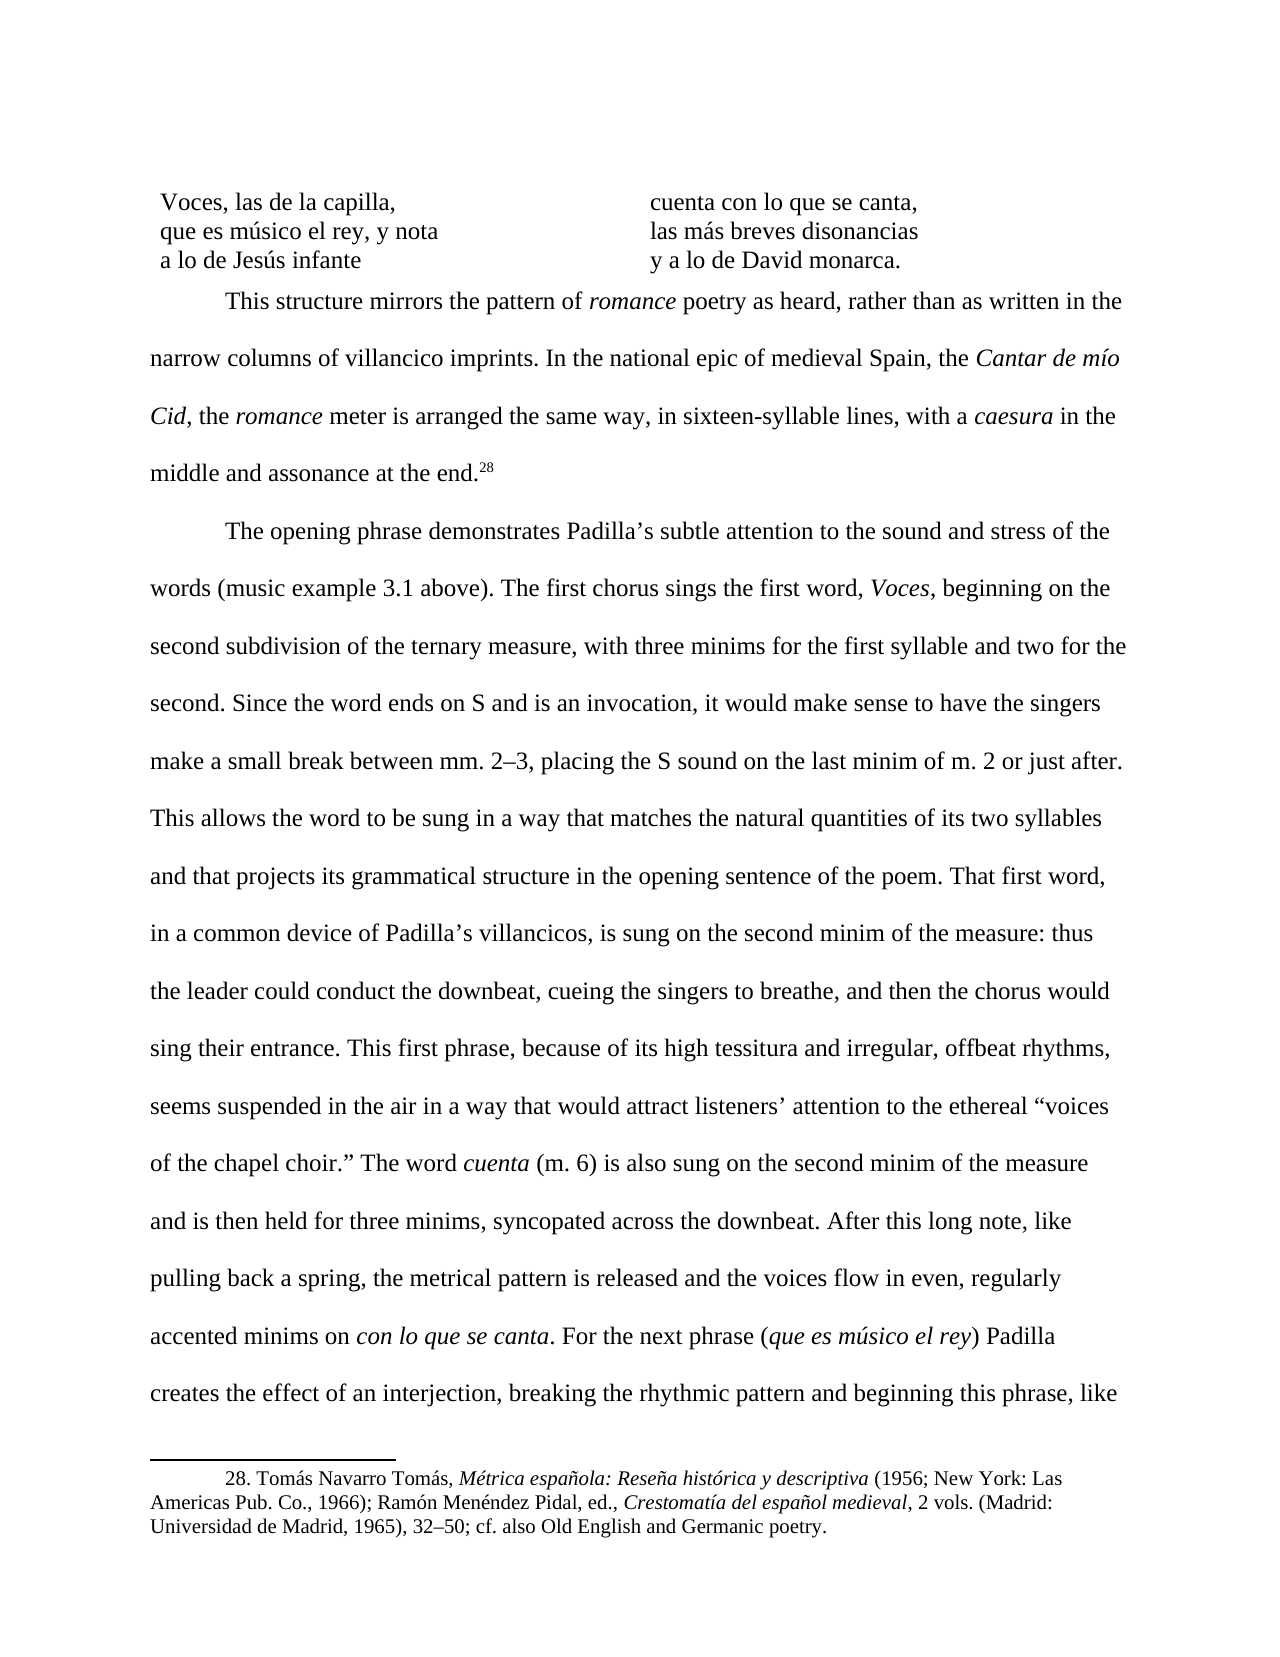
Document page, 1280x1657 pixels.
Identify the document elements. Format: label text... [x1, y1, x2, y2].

table_header Voces, las de la capilla, [150, 188, 640, 216]
table_cell y a lo de David monarca. [640, 245, 1130, 274]
text Tomás Navarro Tomás, Métrica española: Reseña histórica y descriptiva (1956; New York: Las Americas Pub. Co., 1966); Ramón Menéndez Pidal, ed., Crestomatía del español medieval, 2 vols. (Madrid: Universidad de Madrid, 1965), 32–50; cf. also Old English and Germanic poetry. [150, 1466, 1130, 1538]
table_cell las más breves disonancias [640, 216, 1130, 245]
table_cell a lo de Jesús infante [150, 245, 640, 274]
text This structure mirrors the pattern of romance poetry as heard, rather than as written in the narrow columns of villancico imprints. In the national epic of medieval Spain, the Cantar de mío Cid, the romance meter is arranged the same way, in sixteen-syllable lines, with a caesura in the middle and assonance at the end. [150, 286, 1130, 487]
text The opening phrase demonstrates Padilla’s subtle attention to the sound and stress of the words (music example 3.1 above). The first chorus sings the first word, Voces, beginning on the second subdivision of the ternary measure, with three minims for the first syllable and two for the second. Since the word ends on S and is an invocation, it would make sense to have the singers make a small break between mm. 2–3, placing the S sound on the last minim of m. 2 or just after. This allows the word to be sung in a way that matches the natural quantities of its two syllables and that projects its grammatical structure in the opening sentence of the poem. That first word, in a common device of Padilla’s villancicos, is sung on the second minim of the measure: thus the leader could conduct the downbeat, cueing the singers to breathe, and then the chorus would sing their entrance. This first phrase, because of its high tessitura and irregular, offbeat rhythms, seems suspended in the air in a way that would attract listeners’ attention to the ethereal “voices of the chapel choir.” The word cuenta (m. 6) is also sung on the second minim of the measure and is then held for three minims, syncopated across the downbeat. After this long note, like pulling back a spring, the metrical pattern is released and the voices flow in even, regularly accented minims on con lo que se canta. For the next phrase (que es músico el rey) Padilla creates the effect of an interjection, breaking the rhythmic pattern and beginning this phrase, like [150, 516, 1130, 1407]
table_header cuenta con lo que se canta, [640, 188, 1130, 216]
table_cell que es músico el rey, y nota [150, 216, 640, 245]
